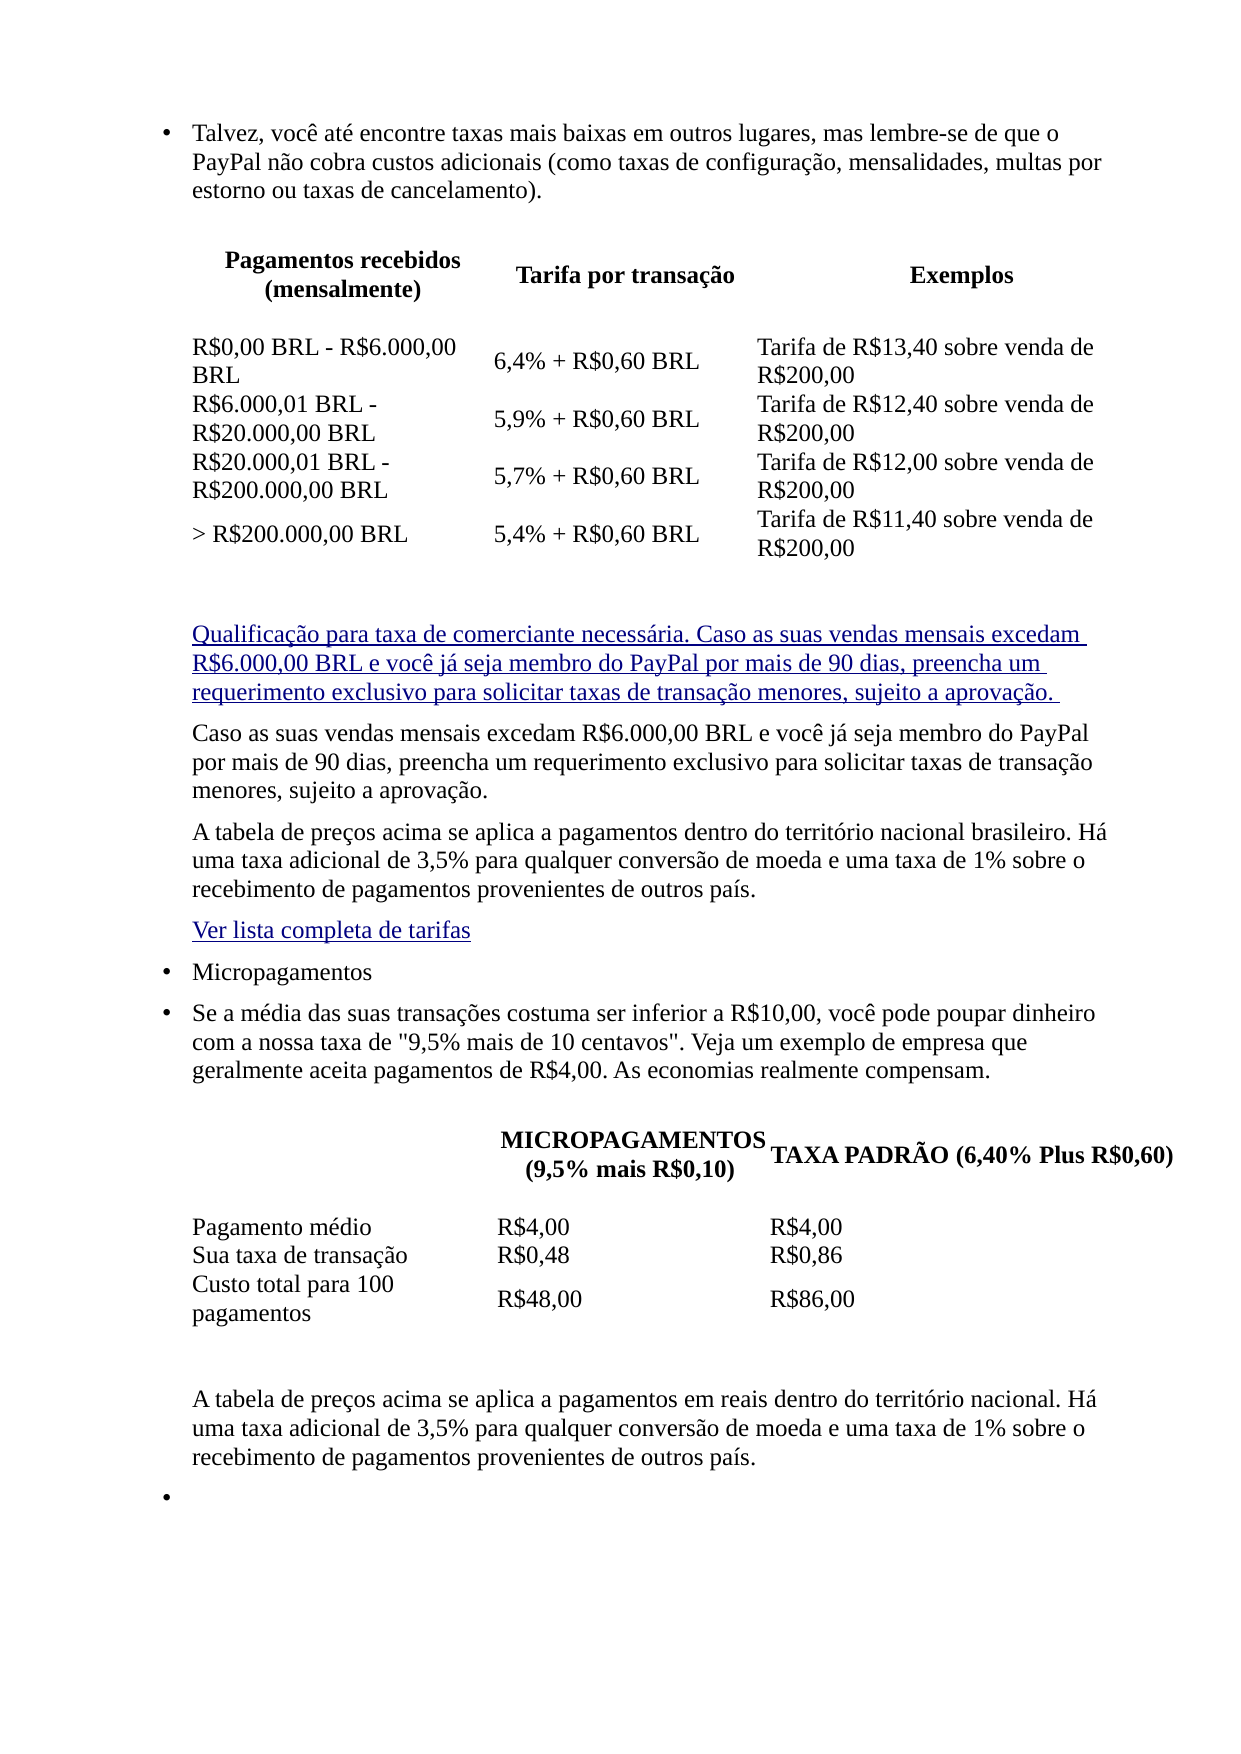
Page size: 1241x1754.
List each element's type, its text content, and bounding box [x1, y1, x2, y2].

table_cell R$48,00 [497, 1269, 769, 1327]
table_header [1166, 217, 1171, 619]
table_header MICROPAGAMENTOS (9,5% mais R$0,10) [497, 1126, 769, 1183]
table_header [192, 591, 1166, 619]
table_cell R$86,00 [770, 1269, 1181, 1327]
table_header [192, 1097, 1181, 1183]
table_cell [192, 303, 1166, 332]
table_cell [192, 1327, 1181, 1356]
list Qualificação para taxa de comerciante necessária. Caso as suas vendas mensais excedam R$6.000,00 BRL e você já seja membro do PayPal por mais de 90 dias, preencha um requerimento exclusivo para solicitar taxas de transação menores, sujeito a aprovação. [162, 619, 1122, 706]
table_cell Tarifa de R$12,00 sobre venda de R$200,00 [757, 447, 1166, 504]
table_cell [192, 1183, 1181, 1212]
table_cell 5,9% + R$0,60 BRL [494, 389, 757, 447]
list Ver lista completa de tarifas [162, 916, 1122, 944]
table_header Pagamentos recebidos (mensalmente) [192, 246, 494, 303]
table_cell 5,4% + R$0,60 BRL [494, 504, 757, 562]
table_cell Sua taxa de transação [192, 1241, 497, 1269]
table_cell R$0,48 [497, 1241, 769, 1269]
list A tabela de preços acima se aplica a pagamentos em reais dentro do território nacional. Há uma taxa adicional de 3,5% para qualquer conversão de moeda e uma taxa de 1% sobre o recebimento de pagamentos provenientes de outros país. [162, 1384, 1122, 1471]
table_cell R$6.000,01 BRL - R$20.000,00 BRL [192, 389, 494, 447]
table_cell Custo total para 100 pagamentos [192, 1269, 497, 1327]
table_cell Tarifa de R$12,40 sobre venda de R$200,00 [757, 389, 1166, 447]
table_cell R$0,00 BRL - R$6.000,00 BRL [192, 332, 494, 389]
table_cell Tarifa de R$11,40 sobre venda de R$200,00 [757, 504, 1166, 562]
table_header [192, 217, 1166, 246]
list Micropagamentos [162, 957, 1122, 986]
table_cell [192, 562, 1166, 591]
table_header Tarifa por transação [494, 246, 757, 303]
table_cell Pagamento médio [192, 1212, 497, 1241]
list Caso as suas vendas mensais excedam R$6.000,00 BRL e você já seja membro do PayPal por mais de 90 dias, preencha um requerimento exclusivo para solicitar taxas de transação menores, sujeito a aprovação. [162, 718, 1122, 804]
table_header TAXA PADRÃO (6,40% Plus R$0,60) [770, 1126, 1181, 1183]
list A tabela de preços acima se aplica a pagamentos dentro do território nacional brasileiro. Há uma taxa adicional de 3,5% para qualquer conversão de moeda e uma taxa de 1% sobre o recebimento de pagamentos provenientes de outros país. [162, 817, 1122, 903]
table_header [1183, 1097, 1196, 1384]
table_header [192, 1126, 497, 1183]
table_cell Tarifa de R$13,40 sobre venda de R$200,00 [757, 332, 1166, 389]
table_header Exemplos [757, 246, 1166, 303]
table_cell > R$200.000,00 BRL [192, 504, 494, 562]
table_header [1171, 217, 1196, 619]
table_header [192, 1356, 1181, 1384]
table_cell R$4,00 [497, 1212, 769, 1241]
table_cell R$0,86 [770, 1241, 1181, 1269]
table_cell R$20.000,01 BRL - R$200.000,00 BRL [192, 447, 494, 504]
list Se a média das suas transações costuma ser inferior a R$10,00, você pode poupar dinheiro com a nossa taxa de "9,5% mais de 10 centavos". Veja um exemplo de empresa que geralmente aceita pagamentos de R$4,00. As economias realmente compensam. [162, 998, 1122, 1084]
table_cell 6,4% + R$0,60 BRL [494, 332, 757, 389]
list Talvez, você até encontre taxas mais baixas em outros lugares, mas lembre-se de que o PayPal não cobra custos adicionais (como taxas de configuração, mensalidades, multas por estorno ou taxas de cancelamento). [162, 118, 1122, 204]
table_cell R$4,00 [770, 1212, 1181, 1241]
table_cell 5,7% + R$0,60 BRL [494, 447, 757, 504]
